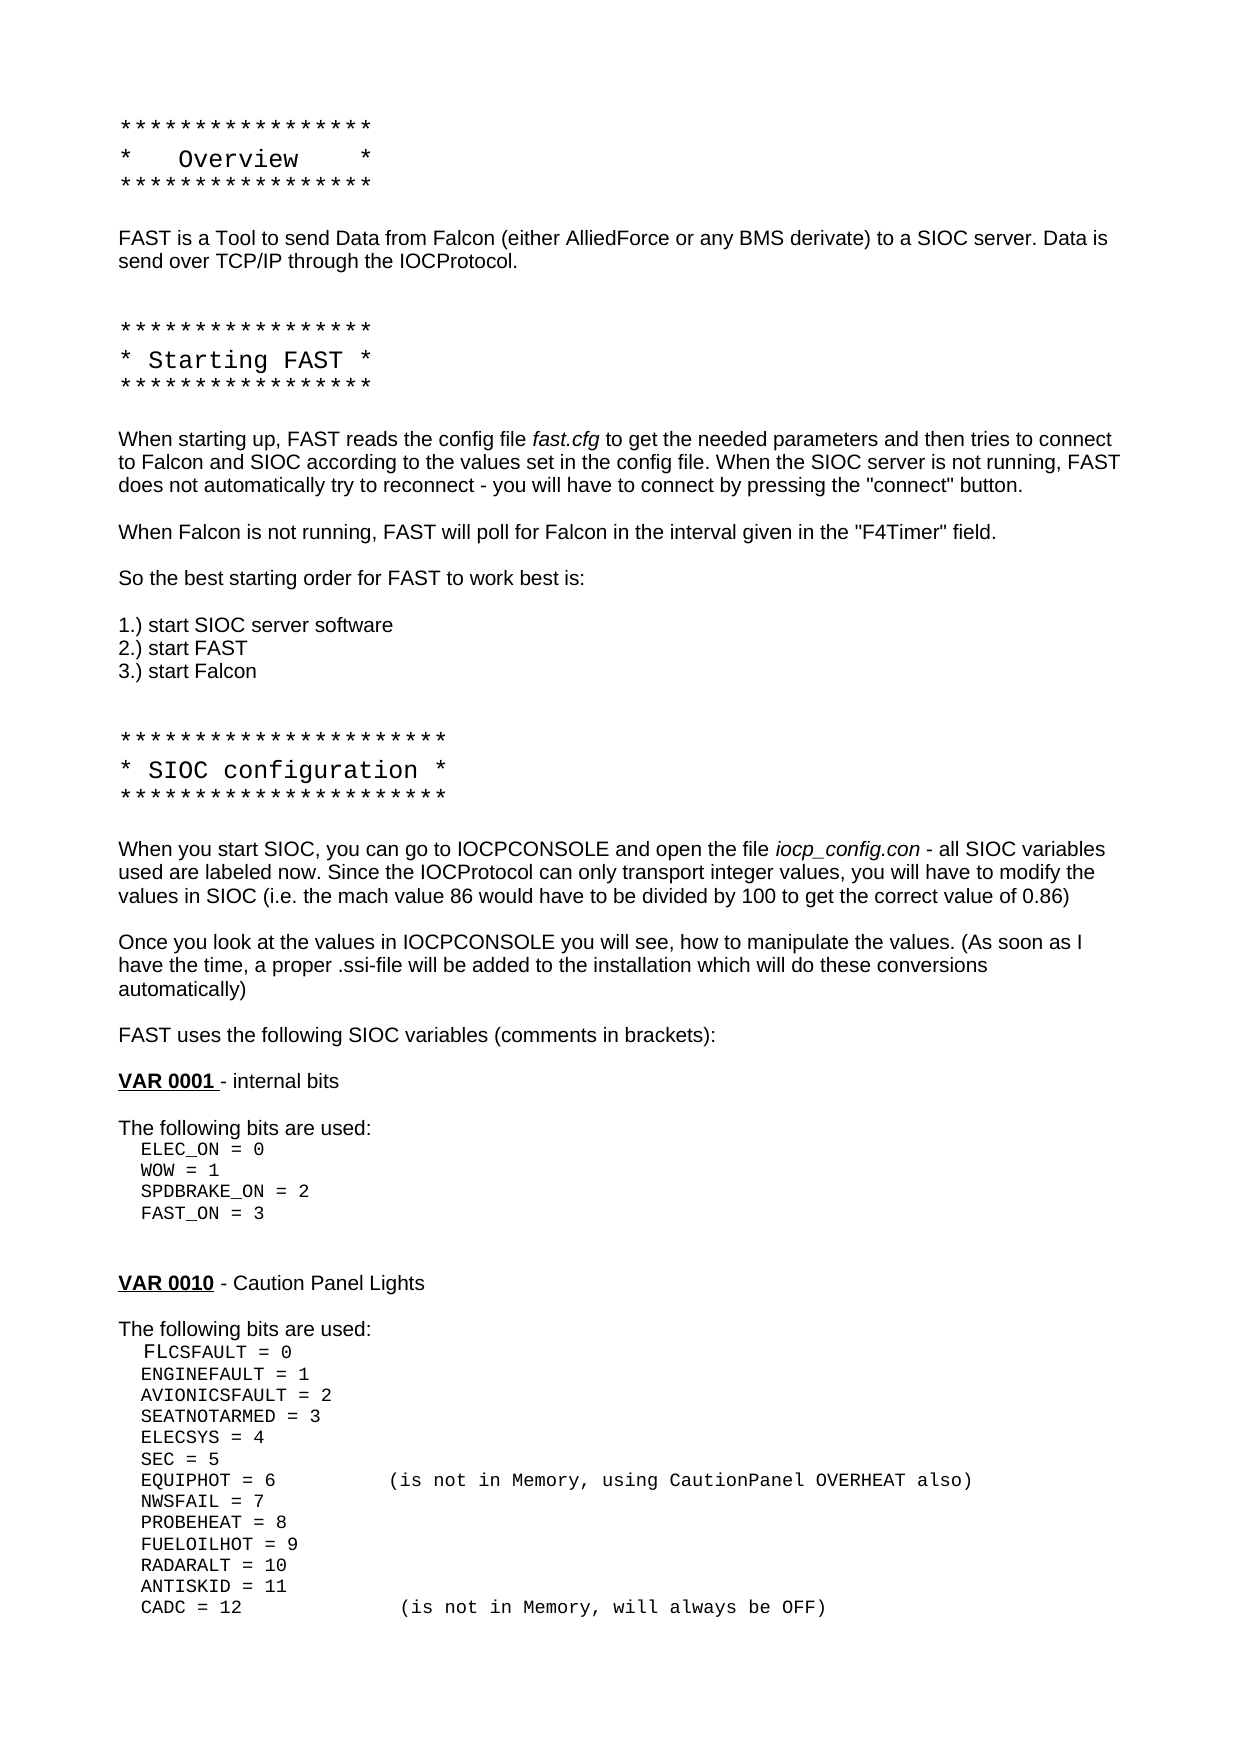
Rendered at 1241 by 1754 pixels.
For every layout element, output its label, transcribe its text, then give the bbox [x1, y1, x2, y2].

text CADC = 12 (is not in Memory, will always be OFF) [118, 1598, 1122, 1619]
text Once you look at the values in IOCPCONSOLE you will see, how to manipulate the values. (As soon as I have the time, a proper .ssi-file will be added to the installation which will do these conversions automatically) [118, 931, 1122, 1000]
text ELEC_ON = 0 [118, 1140, 1122, 1161]
text NWSFAIL = 7 [118, 1492, 1122, 1513]
text RADARALT = 10 [118, 1556, 1122, 1577]
text VAR 0001 - internal bits [118, 1070, 1122, 1093]
subtitle * Overview * [118, 146, 1122, 175]
text SEC = 5 [118, 1449, 1122, 1471]
text So the best starting order for FAST to work best is: [118, 567, 1122, 590]
subtitle ********************** [118, 729, 1122, 758]
subtitle ***************** [118, 376, 1122, 404]
text The following bits are used: [118, 1318, 1122, 1341]
text ELECSYS = 4 [118, 1428, 1122, 1449]
text SPDBRAKE_ON = 2 [118, 1182, 1122, 1203]
text 3.) start Falcon [118, 660, 1122, 683]
subtitle ***************** [118, 175, 1122, 203]
subtitle ***************** [118, 118, 1122, 146]
subtitle * Starting FAST * [118, 348, 1122, 376]
text PROBEHEAT = 8 [118, 1513, 1122, 1534]
text FAST_ON = 3 [118, 1203, 1122, 1225]
subtitle * SIOC configuration * [118, 758, 1122, 786]
text When starting up, FAST reads the config file fast.cfg to get the needed parameters and then tries to connect to Falcon and SIOC according to the values set in the config file. When the SIOC server is not running, FAST does not automatically try to reconnect - you will have to connect by pressing the "connect" button. [118, 427, 1122, 497]
text 2.) start FAST [118, 637, 1122, 660]
text The following bits are used: [118, 1116, 1122, 1140]
text 1.) start SIOC server software [118, 613, 1122, 637]
text AVIONICSFAULT = 2 [118, 1386, 1122, 1407]
text EQUIPHOT = 6 (is not in Memory, using CautionPanel OVERHEAT also) [118, 1471, 1122, 1492]
text When Falcon is not running, FAST will poll for Falcon in the interval given in the "F4Timer" field. [118, 520, 1122, 544]
subtitle ***************** [118, 319, 1122, 348]
text FUELOILHOT = 9 [118, 1534, 1122, 1556]
text VAR 0010 - Caution Panel Lights [118, 1271, 1122, 1294]
text WOW = 1 [118, 1161, 1122, 1182]
text ANTISKID = 11 [118, 1577, 1122, 1598]
subtitle ********************** [118, 786, 1122, 814]
text When you start SIOC, you can go to IOCPCONSOLE and open the file iocp_config.con - all SIOC variables used are labeled now. Since the IOCProtocol can only transport integer values, you will have to modify the values in SIOC (i.e. the mach value 86 would have to be divided by 100 to get the correct value of 0.86) [118, 838, 1122, 907]
text FLCSFAULT = 0 [118, 1341, 1122, 1364]
text ENGINEFAULT = 1 [118, 1364, 1122, 1386]
text FAST is a Tool to send Data from Falcon (either AlliedForce or any BMS derivate) to a SIOC server. Data is send over TCP/IP through the IOCProtocol. [118, 226, 1122, 273]
text SEATNOTARMED = 3 [118, 1407, 1122, 1428]
text FAST uses the following SIOC variables (comments in brackets): [118, 1023, 1122, 1047]
